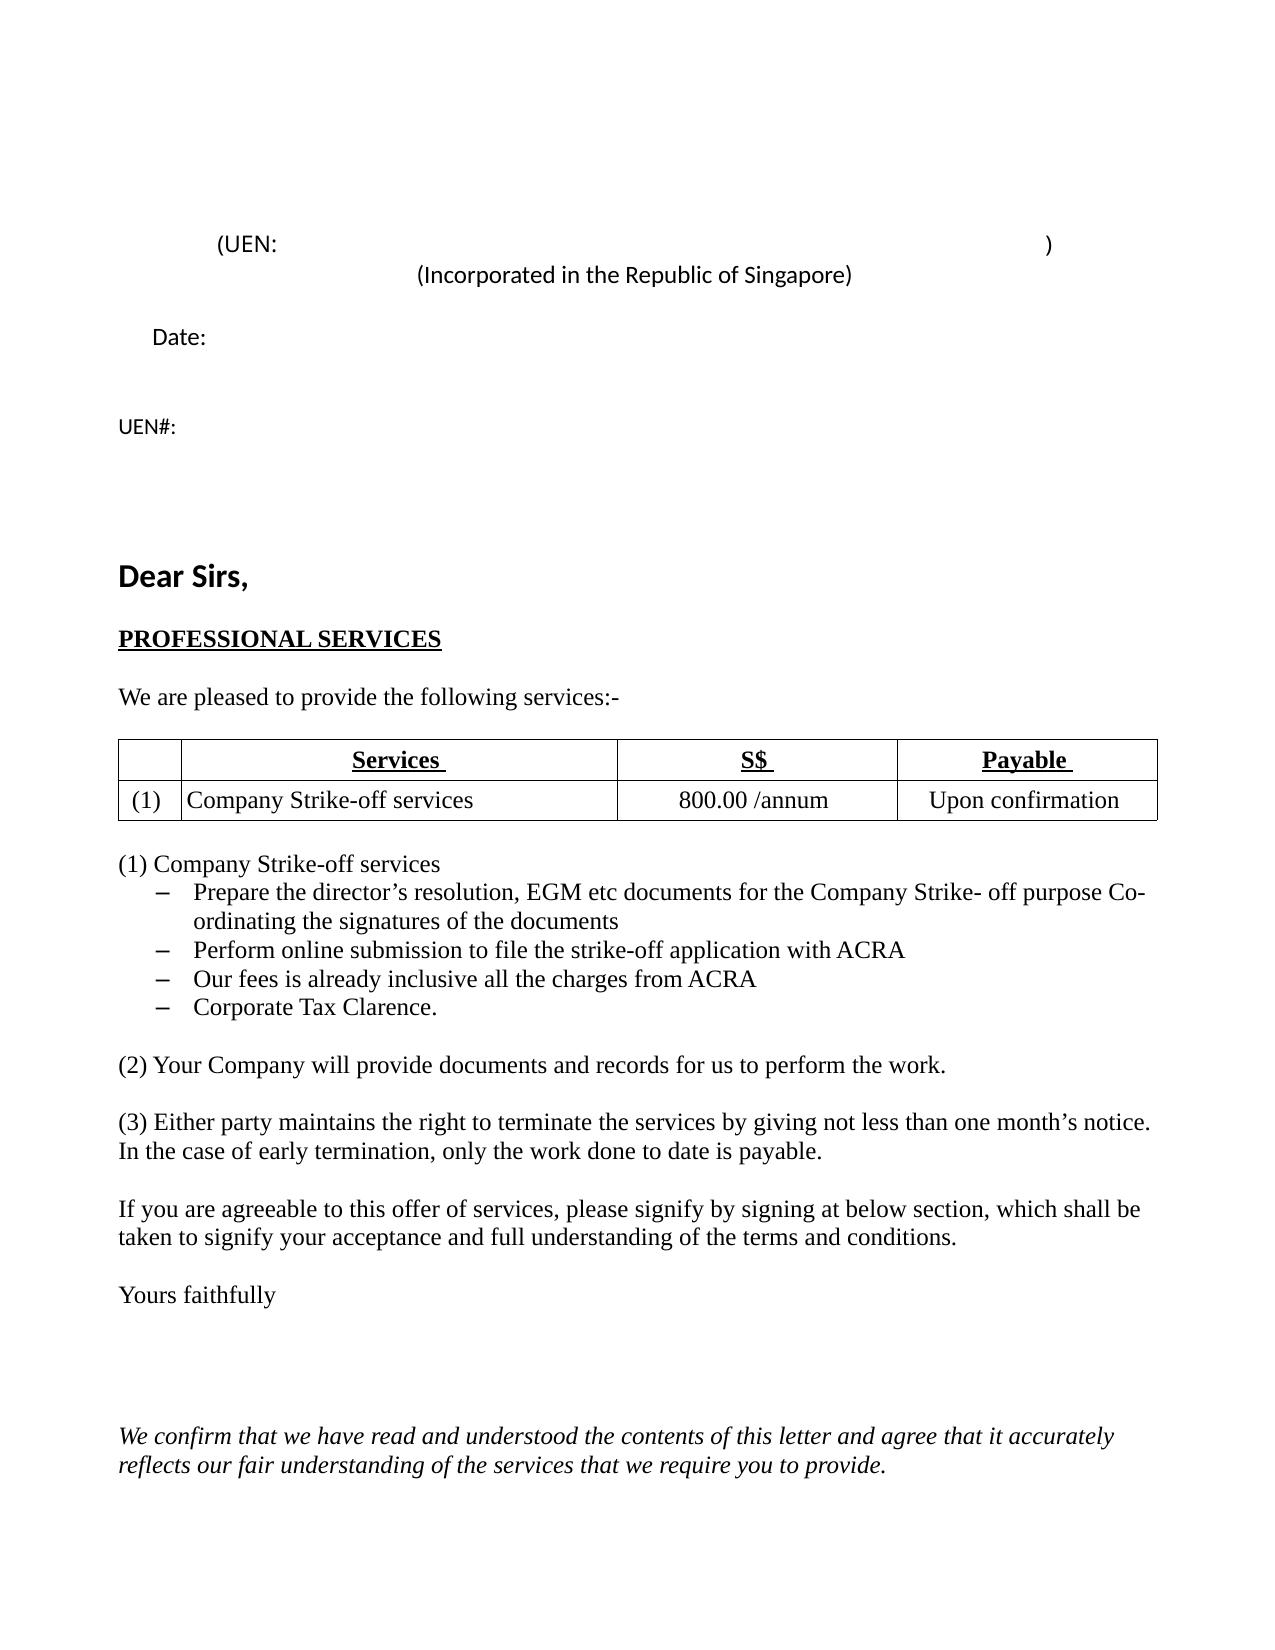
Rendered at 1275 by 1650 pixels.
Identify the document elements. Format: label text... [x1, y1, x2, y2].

text (1) Company Strike-off services [118, 849, 1157, 877]
list Prepare the director’s resolution, EGM etc documents for the Company Strike- off purpose Co-ordinating the signatures of the documents [156, 877, 1157, 935]
table_cell Company Strike-off services [182, 781, 617, 820]
text PROFESSIONAL SERVICES [118, 624, 1157, 653]
text Yours faithfully [118, 1280, 1157, 1309]
text <o.street2> [118, 468, 1157, 496]
text If you are agreeable to this offer of services, please signify by signing at below section, which shall be taken to signify your acceptance and full understanding of the terms and conditions. [118, 1194, 1157, 1251]
table_header Payable [898, 740, 1157, 779]
text <o.street> [118, 440, 1157, 468]
text UEN#: <o.uen> [118, 412, 1157, 440]
list Perform online submission to file the strike-off application with ACRA [156, 935, 1157, 964]
text <o.company_id and o.company_id.partner_id and o.company_id.partner_id.name or ''> [118, 1309, 1157, 1335]
table_header [119, 740, 181, 779]
table_cell Upon confirmation [898, 781, 1157, 820]
text We confirm that we have read and understood the contents of this letter and agree that it accurately reflects our fair understanding of the services that we require you to provide. [118, 1421, 1157, 1479]
text Date: <get_datenow()> [118, 321, 1157, 351]
text (UEN: <o.company_id and o.company_id.partner_id and o.company_id.partner_id.uen or ''>) [118, 228, 1157, 259]
text (2) Your Company will provide documents and records for us to perform the work. [118, 1050, 1157, 1079]
text <o.company_id and o.company_id.partner_id and o.company_id.partner_id.name or ''> [118, 147, 1157, 228]
text (3) Either party maintains the right to terminate the services by giving not less than one month’s notice. In the case of early termination, only the work done to date is payable. [118, 1107, 1157, 1165]
text We are pleased to provide the following services:- [118, 682, 1157, 711]
text (Incorporated in the Republic of Singapore) [118, 259, 1157, 290]
text <o.country_id and o.country_id.name or ''> <o.zip> [118, 496, 1157, 524]
table_header S$ [618, 740, 897, 779]
table_cell (1) [119, 781, 181, 820]
table_cell 800.00 /annum [618, 781, 897, 820]
text Dear Sirs, [118, 555, 1157, 596]
list Corporate Tax Clarence. [156, 992, 1157, 1021]
table_header Services [182, 740, 617, 779]
list Our fees is already inclusive all the charges from ACRA [156, 964, 1157, 992]
text <o.name> [118, 382, 1157, 412]
